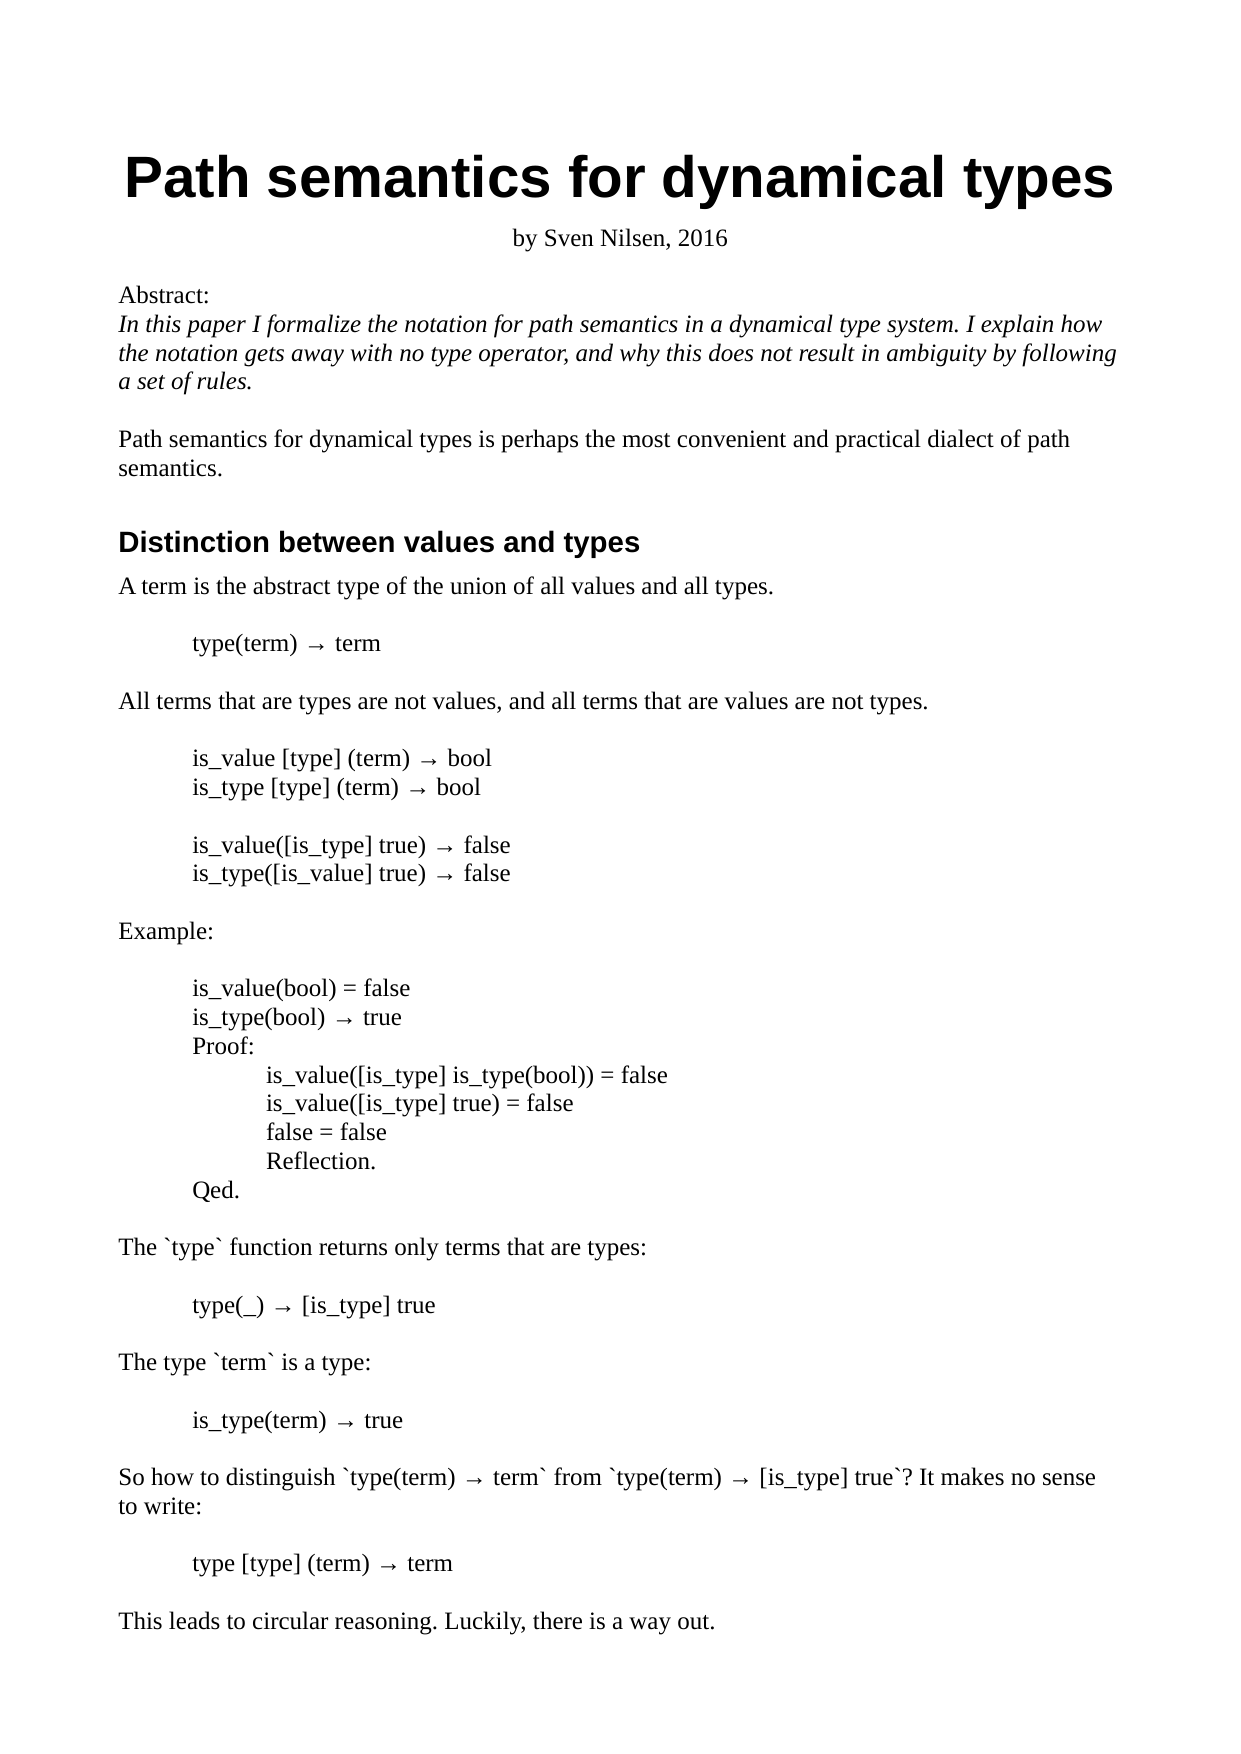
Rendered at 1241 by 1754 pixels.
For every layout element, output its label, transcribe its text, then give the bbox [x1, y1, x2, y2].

text is_value([is_type] true) = false [118, 1088, 1122, 1117]
text Qed. [118, 1175, 1122, 1203]
text type(term) → term [118, 628, 1122, 657]
text All terms that are types are not values, and all terms that are values are not types. [118, 686, 1122, 715]
text This leads to circular reasoning. Luckily, there is a way out. [118, 1606, 1122, 1635]
text is_type(term) → true [118, 1405, 1122, 1433]
title Path semantics for dynamical types [118, 143, 1122, 210]
text In this paper I formalize the notation for path semantics in a dynamical type system. I explain how the notation gets away with no type operator, and why this does not result in ambiguity by following a set of rules. [118, 309, 1122, 395]
text Proof: [118, 1031, 1122, 1060]
text is_type([is_value] true) → false [118, 858, 1122, 887]
text Abstract: [118, 280, 1122, 309]
text Path semantics for dynamical types is perhaps the most convenient and practical dialect of path semantics. [118, 424, 1122, 481]
text Example: [118, 916, 1122, 945]
text So how to distinguish `type(term) → term` from `type(term) → [is_type] true`? It makes no sense to write: [118, 1462, 1122, 1520]
text is_type [type] (term) → bool [118, 772, 1122, 801]
text type(_) → [is_type] true [118, 1290, 1122, 1318]
text is_value [type] (term) → bool [118, 743, 1122, 772]
text is_value([is_type] is_type(bool)) = false [118, 1060, 1122, 1088]
subtitle Distinction between values and types [118, 525, 1122, 558]
text The `type` function returns only terms that are types: [118, 1232, 1122, 1261]
text A term is the abstract type of the union of all values and all types. [118, 571, 1122, 600]
text is_value(bool) = false [118, 973, 1122, 1002]
text type [type] (term) → term [118, 1548, 1122, 1577]
text is_value([is_type] true) → false [118, 830, 1122, 858]
text Reflection. [118, 1146, 1122, 1175]
text The type `term` is a type: [118, 1347, 1122, 1376]
text false = false [118, 1117, 1122, 1146]
text by Sven Nilsen, 2016 [118, 223, 1122, 251]
text is_type(bool) → true [118, 1002, 1122, 1031]
